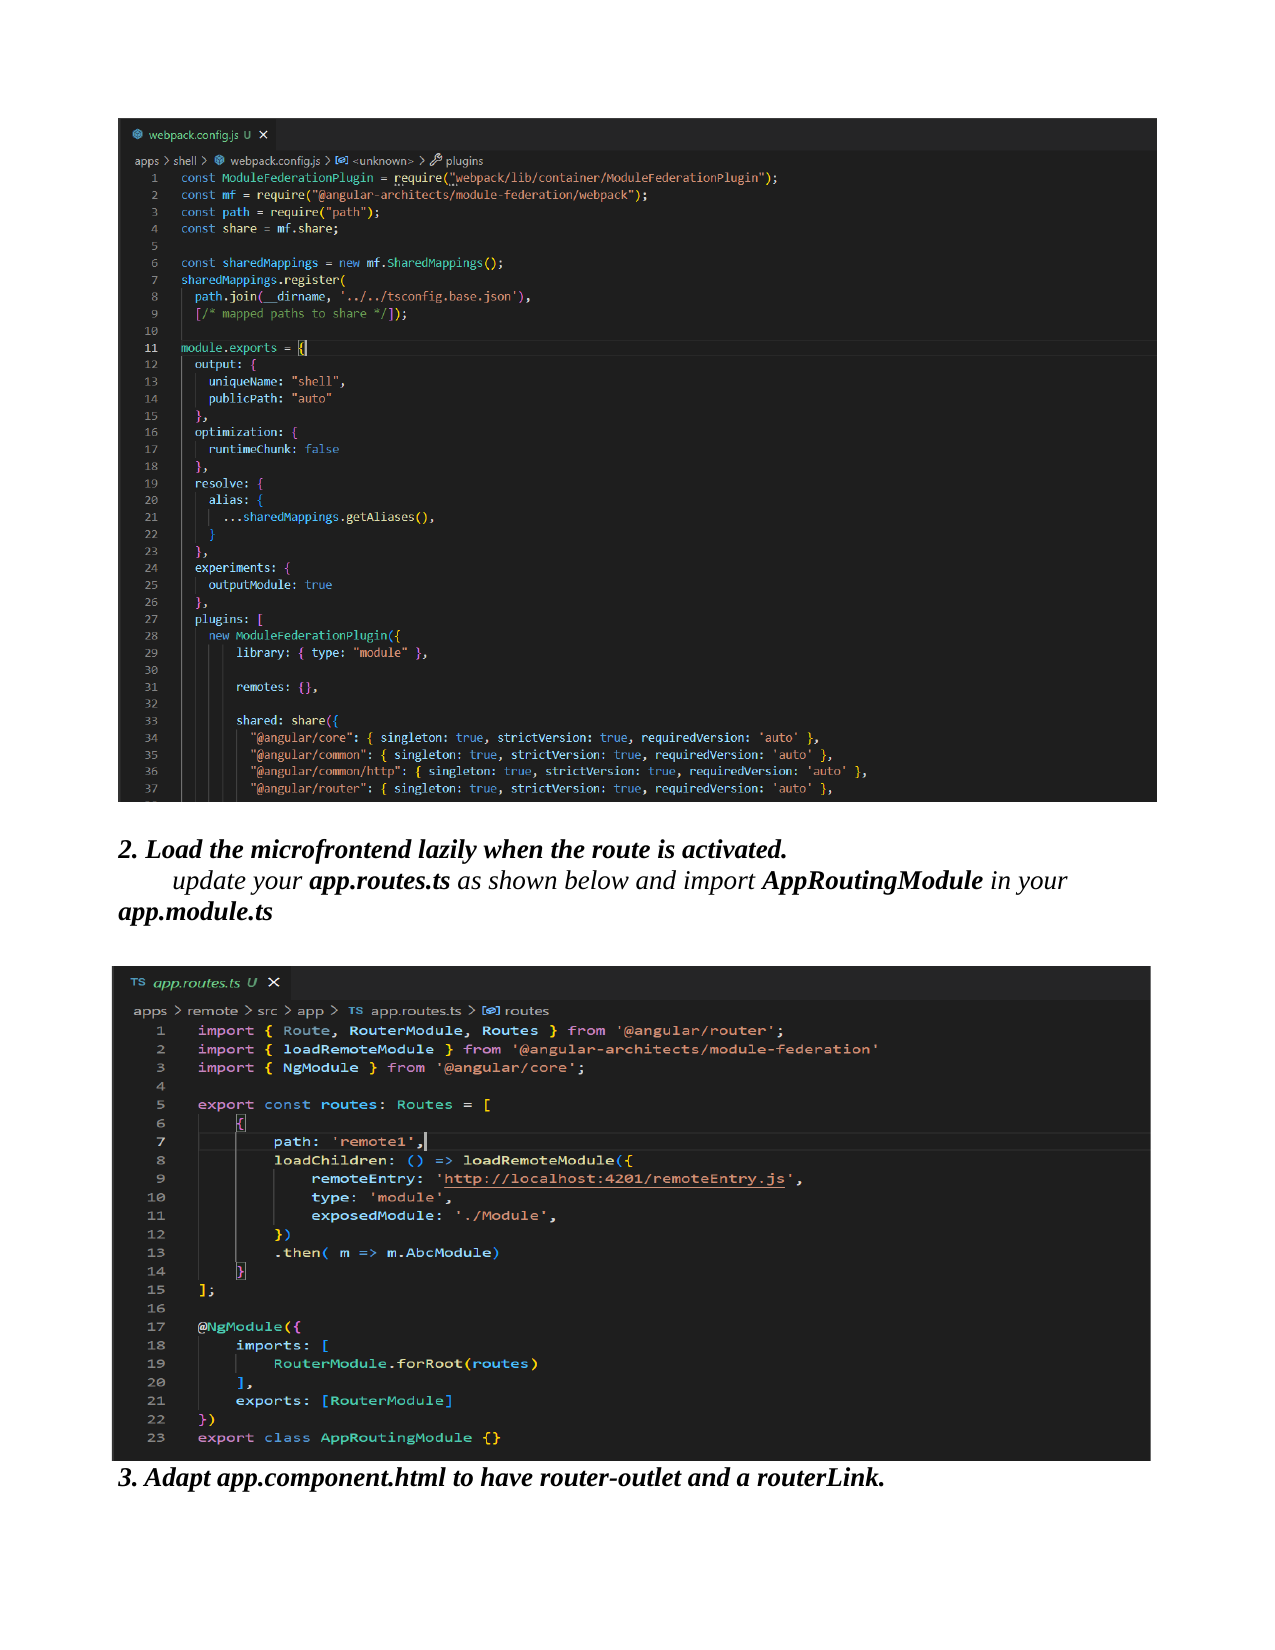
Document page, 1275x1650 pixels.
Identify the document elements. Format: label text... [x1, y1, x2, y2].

picture [118, 118, 1157, 802]
picture [111, 966, 1151, 1461]
text 2. Load the microfrontend lazily when the route is activated. [118, 833, 1157, 864]
text 3. Adapt app.component.html to have router-outlet and a routerLink. [118, 957, 1157, 1492]
text update your app.routes.ts as shown below and import AppRoutingModule in your app.module.ts [118, 864, 1157, 926]
